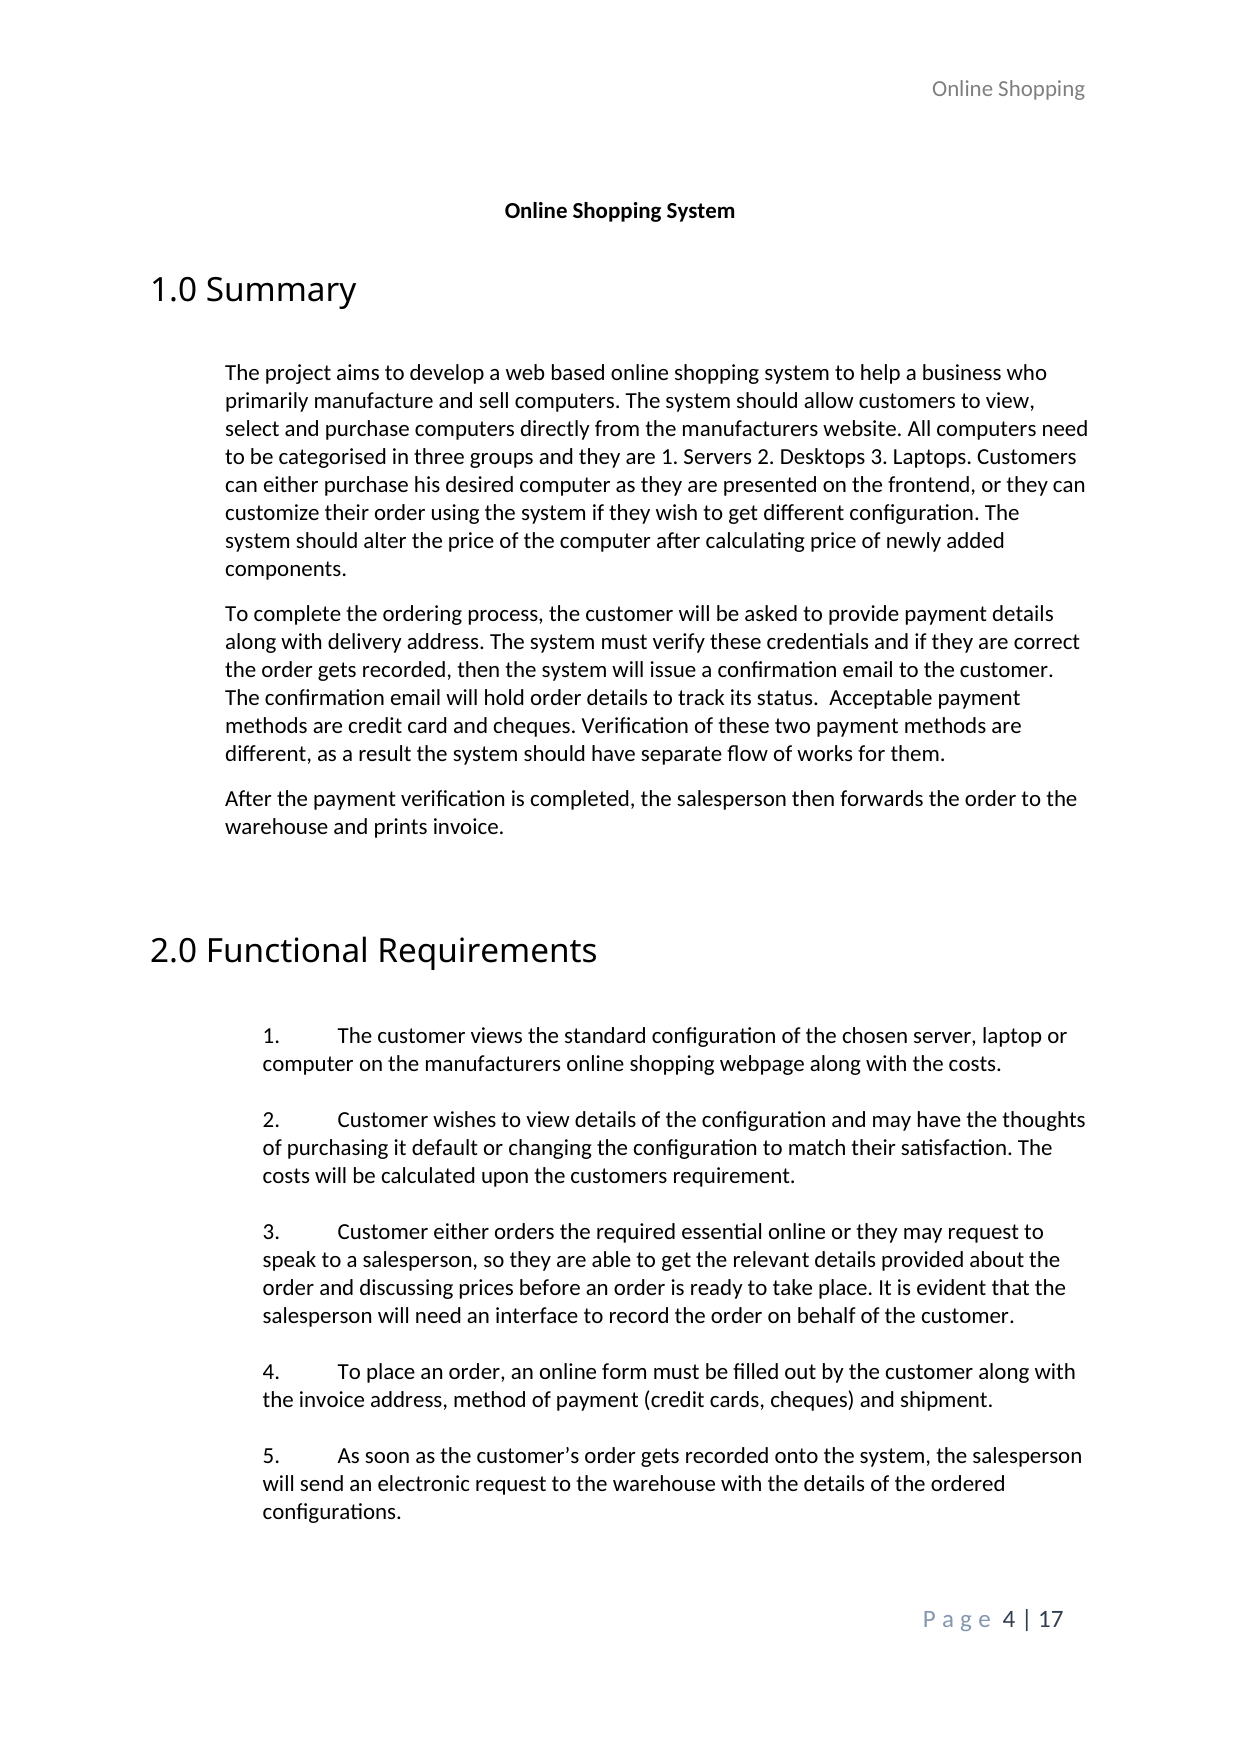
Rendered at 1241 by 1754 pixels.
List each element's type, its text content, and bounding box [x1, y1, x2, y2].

list Customer either orders the required essential online or they may request to speak to a salesperson, so they are able to get the relevant details provided about the order and discussing prices before an order is ready to take place. It is evident that the salesperson will need an interface to record the order on behalf of the customer. [262, 1217, 1090, 1329]
text To complete the ordering process, the customer will be asked to provide payment details along with delivery address. The system must verify these credentials and if they are correct the order gets recorded, then the system will issue a confirmation email to the customer. The confirmation email will hold order details to track its status. Acceptable payment methods are credit card and cheques. Verification of these two payment methods are different, as a result the system should have separate flow of works for them. [225, 599, 1090, 767]
list Customer wishes to view details of the configuration and may have the thoughts of purchasing it default or changing the configuration to match their satisfaction. The costs will be calculated upon the customers requirement. [262, 1105, 1090, 1189]
text After the payment verification is completed, the salesperson then forwards the order to the warehouse and prints invoice. [225, 784, 1090, 840]
subtitle 2.0 Functional Requirements [150, 927, 1090, 972]
subtitle 1.0 Summary [150, 266, 1090, 311]
list The customer views the standard configuration of the chosen server, laptop or computer on the manufacturers online shopping webpage along with the costs. [262, 1021, 1090, 1077]
text Online Shopping System [150, 196, 1090, 224]
list As soon as the customer’s order gets recorded onto the system, the salesperson will send an electronic request to the warehouse with the details of the ordered configurations. [262, 1441, 1090, 1525]
list To place an order, an online form must be filled out by the customer along with the invoice address, method of payment (credit cards, cheques) and shipment. [262, 1357, 1090, 1413]
text The project aims to develop a web based online shopping system to help a business who primarily manufacture and sell computers. The system should allow customers to view, select and purchase computers directly from the manufacturers website. All computers need to be categorised in three groups and they are 1. Servers 2. Desktops 3. Laptops. Customers can either purchase his desired computer as they are presented on the frontend, or they can customize their order using the system if they wish to get different configuration. The system should alter the price of the computer after calculating price of newly added components. [225, 358, 1090, 582]
